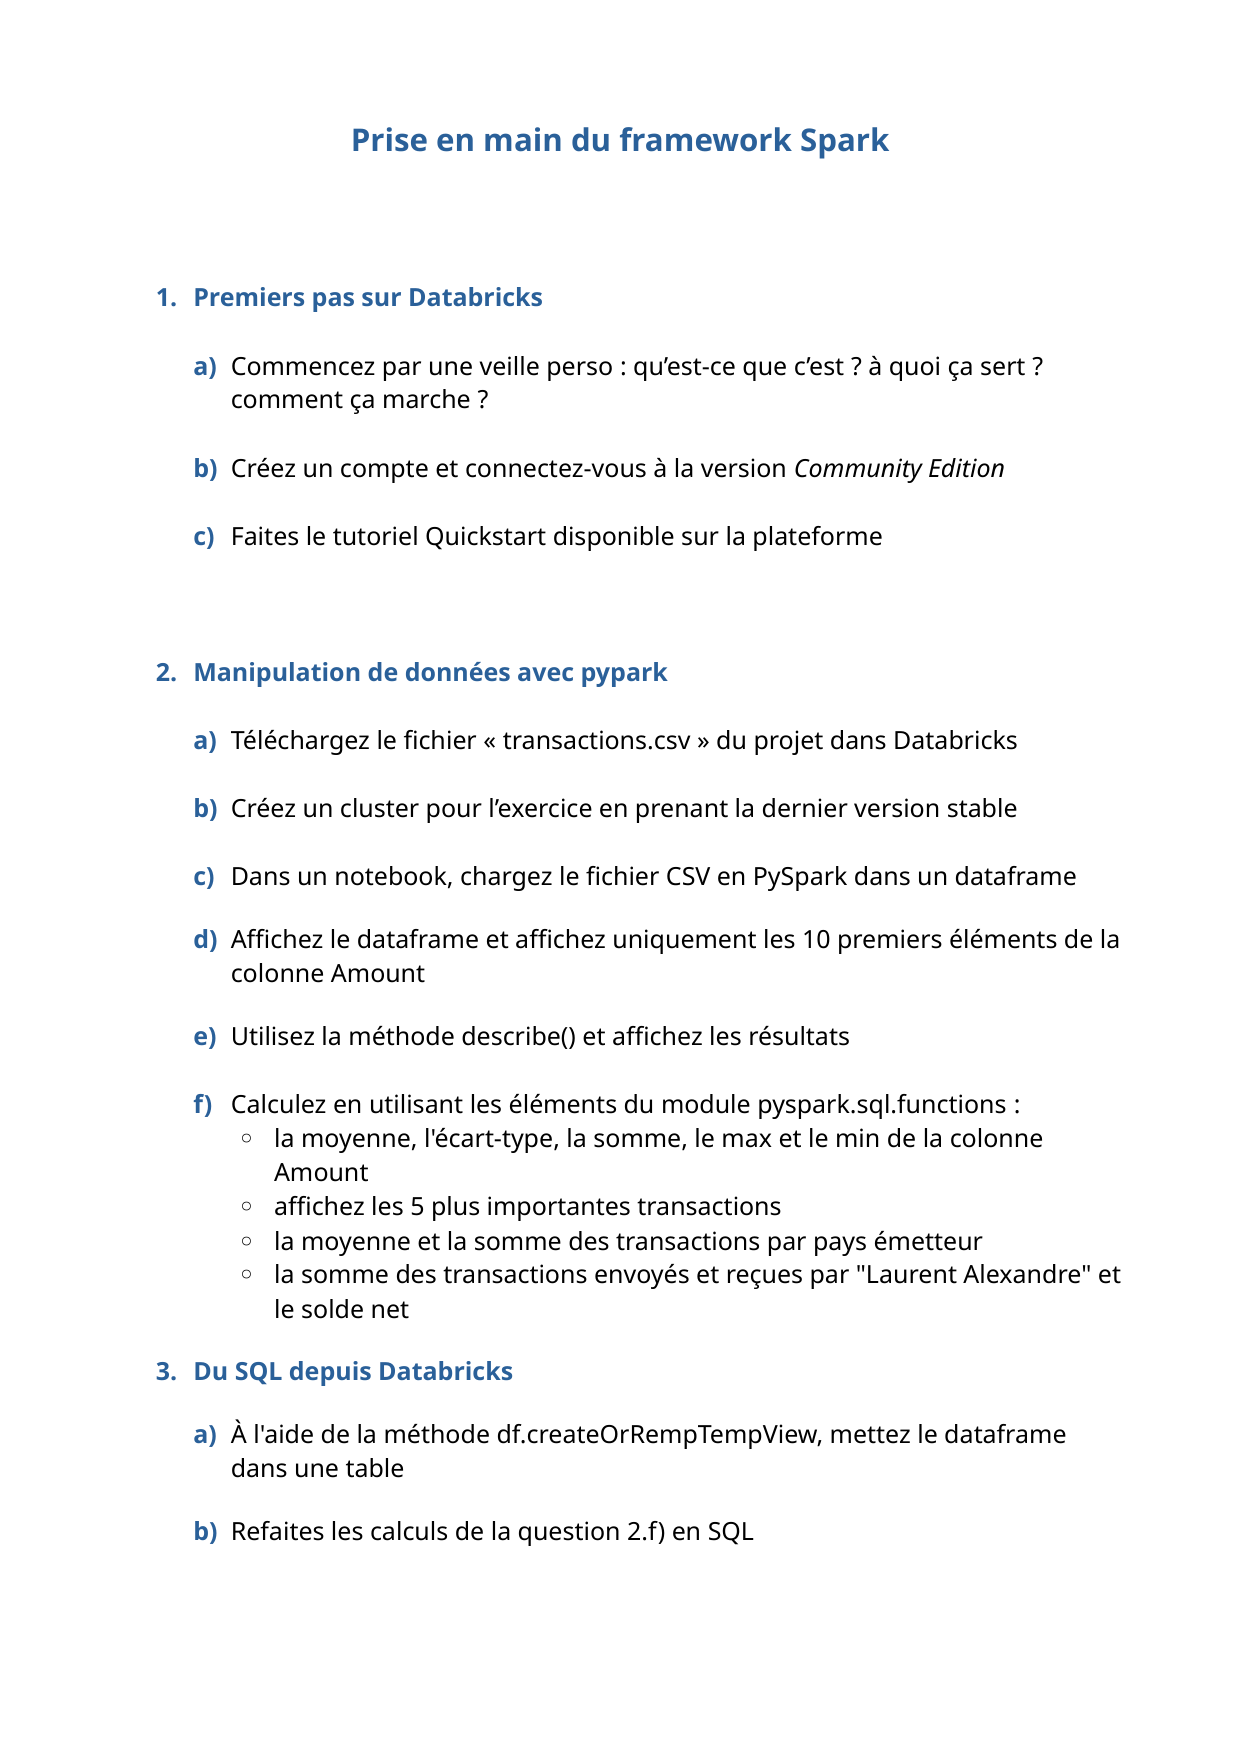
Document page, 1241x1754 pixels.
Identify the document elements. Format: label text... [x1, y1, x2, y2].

list Dans un notebook, chargez le fichier CSV en PySpark dans un dataframe [193, 859, 1122, 893]
list Affichez le dataframe et affichez uniquement les 10 premiers éléments de la colonne Amount [193, 922, 1122, 990]
list Créez un compte et connectez-vous à la version Community Edition [193, 450, 1122, 484]
list Faites le tutoriel Quickstart disponible sur la plateforme [193, 518, 1122, 552]
list Du SQL depuis Databricks [156, 1354, 1122, 1388]
list À l'aide de la méthode df.createOrRempTempView, mettez le dataframe dans une table [193, 1417, 1122, 1485]
list la somme des transactions envoyés et reçues par "Laurent Alexandre" et le solde net [236, 1257, 1122, 1325]
list la moyenne et la somme des transactions par pays émetteur [236, 1223, 1122, 1257]
list la moyenne, l'écart-type, la somme, le max et le min de la colonne Amount [236, 1121, 1122, 1189]
list affichez les 5 plus importantes transactions [236, 1189, 1122, 1223]
list Calculez en utilisant les éléments du module pyspark.sql.functions : [193, 1087, 1122, 1121]
text Prise en main du framework Spark [118, 118, 1122, 161]
list Utilisez la méthode describe() et affichez les résultats [193, 1019, 1122, 1053]
list Manipulation de données avec pypark [156, 655, 1122, 689]
list Refaites les calculs de la question 2.f) en SQL [193, 1514, 1122, 1548]
list Téléchargez le fichier « transactions.csv » du projet dans Databricks [193, 723, 1122, 757]
list Commencez par une veille perso : qu’est-ce que c’est ? à quoi ça sert ? comment ça marche ? [193, 348, 1122, 416]
list Premiers pas sur Databricks [156, 280, 1122, 314]
list Créez un cluster pour l’exercice en prenant la dernier version stable [193, 791, 1122, 825]
